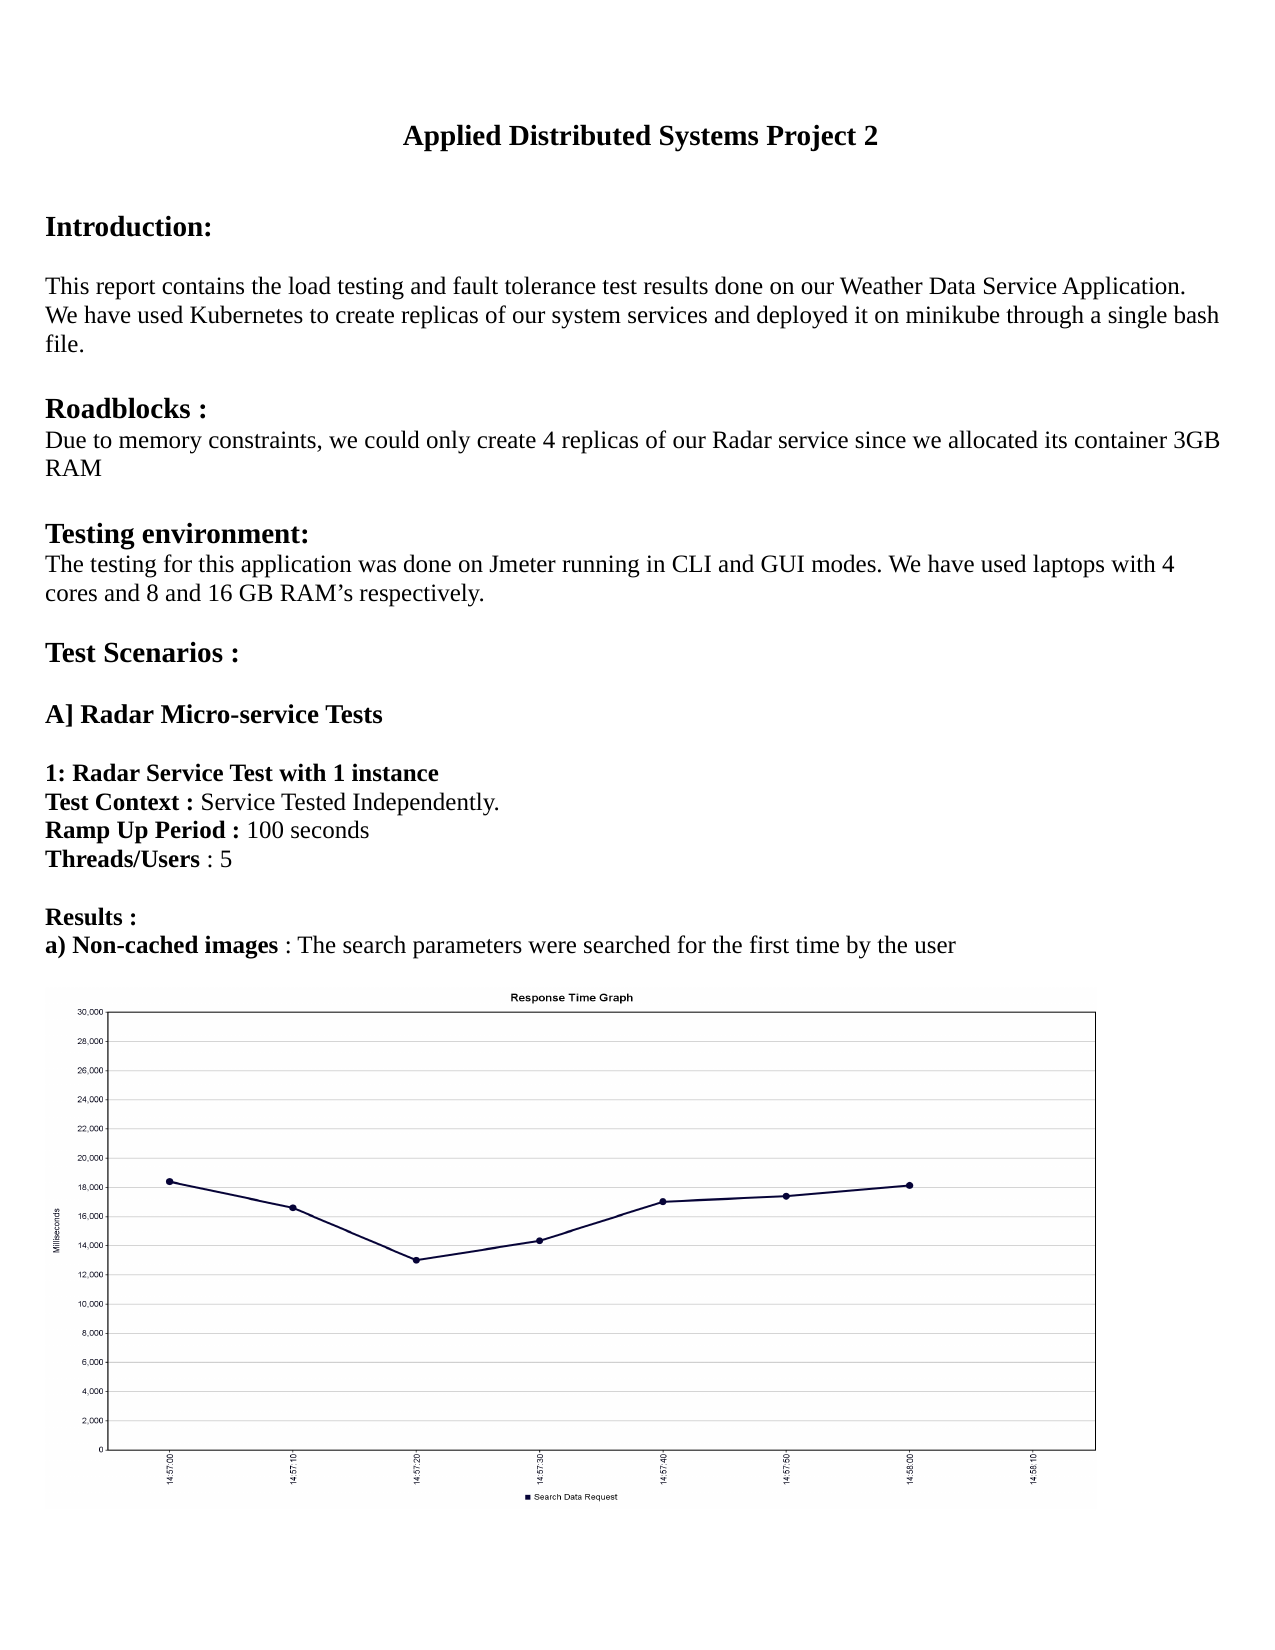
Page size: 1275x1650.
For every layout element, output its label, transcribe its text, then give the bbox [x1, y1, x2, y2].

text Roadblocks : [45, 391, 1230, 425]
text Ramp Up Period : 100 seconds [45, 815, 1230, 844]
text This report contains the load testing and fault tolerance test results done on our Weather Data Service Application. [45, 271, 1230, 300]
text Applied Distributed Systems Project 2 [45, 118, 1230, 152]
text Testing environment: [45, 516, 1230, 549]
text The testing for this application was done on Jmeter running in CLI and GUI modes. We have used laptops with 4 cores and 8 and 16 GB RAM’s respectively. [45, 549, 1230, 607]
text Due to memory constraints, we could only create 4 replicas of our Radar service since we allocated its container 3GB RAM [45, 425, 1230, 482]
text A] Radar Micro-service Tests [45, 698, 1230, 729]
text Introduction: [45, 209, 1230, 243]
picture [45, 987, 1098, 1509]
text Results : [45, 902, 1230, 930]
text Test Context : Service Tested Independently. [45, 787, 1230, 815]
text We have used Kubernetes to create replicas of our system services and deployed it on minikube through a single bash file. [45, 300, 1230, 358]
text Test Scenarios : [45, 636, 1230, 669]
text 1: Radar Service Test with 1 instance [45, 758, 1230, 787]
text a) Non-cached images : The search parameters were searched for the first time by the user [45, 930, 1230, 959]
text Threads/Users : 5 [45, 844, 1230, 873]
